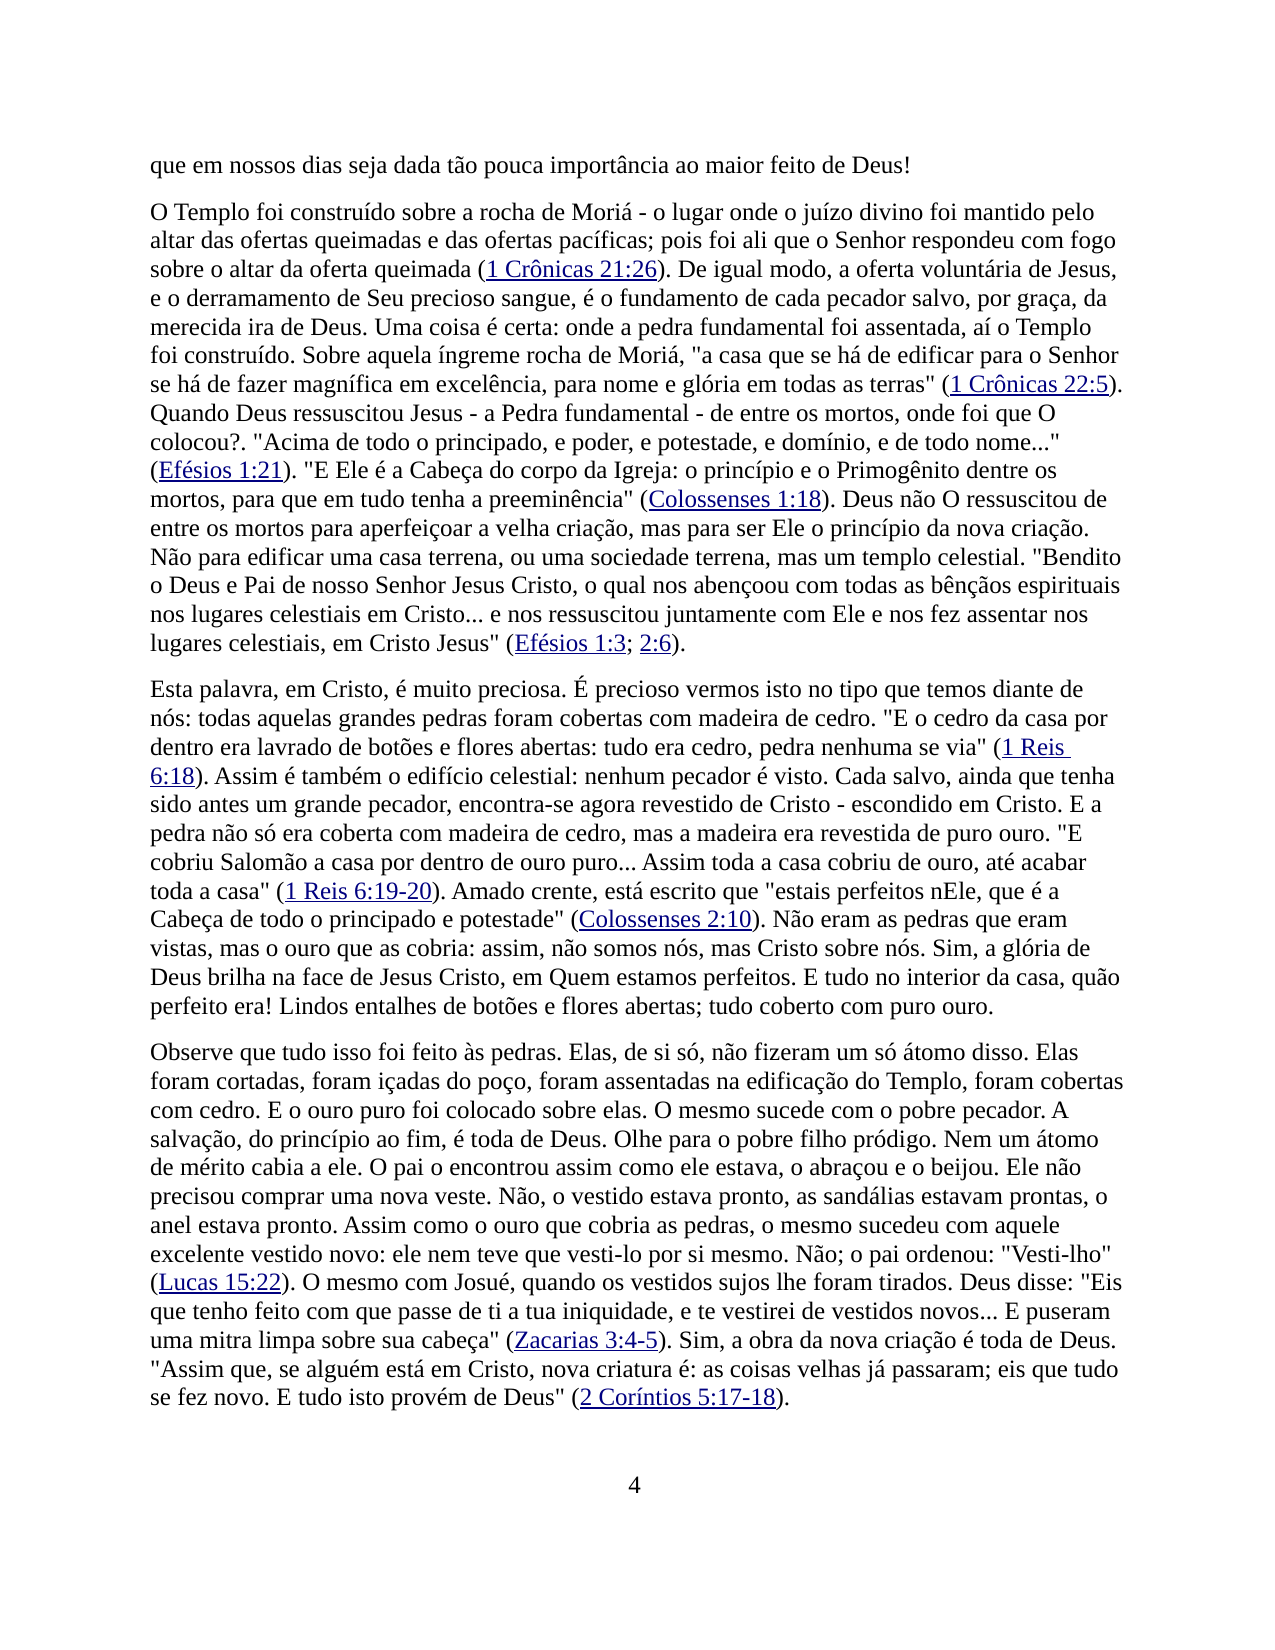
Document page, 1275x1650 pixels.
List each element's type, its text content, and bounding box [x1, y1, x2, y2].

text Observe que tudo isso foi feito às pedras. Elas, de si só, não fizeram um só átomo disso. Elas foram cortadas, foram içadas do poço, foram assentadas na edificação do Templo, foram cobertas com cedro. E o ouro puro foi colocado sobre elas. O mesmo sucede com o pobre pecador. A salvação, do princípio ao fim, é toda de Deus. Olhe para o pobre filho pródigo. Nem um átomo de mérito cabia a ele. O pai o encontrou assim como ele estava, o abraçou e o beijou. Ele não precisou comprar uma nova veste. Não, o vestido estava pronto, as sandálias estavam prontas, o anel estava pronto. Assim como o ouro que cobria as pedras, o mesmo sucedeu com aquele excelente vestido novo: ele nem teve que vesti-lo por si mesmo. Não; o pai ordenou: "Vesti-lho" (Lucas 15:22). O mesmo com Josué, quando os vestidos sujos lhe foram tirados. Deus disse: "Eis que tenho feito com que passe de ti a tua iniquidade, e te vestirei de vestidos novos... E puseram uma mitra limpa sobre sua cabeça" (Zacarias 3:4-5). Sim, a obra da nova criação é toda de Deus. "Assim que, se alguém está em Cristo, nova criatura é: as coisas velhas já passaram; eis que tudo se fez novo. E tudo isto provém de Deus" (2 Coríntios 5:17-18). [150, 1037, 1125, 1411]
text Esta palavra, em Cristo, é muito preciosa. É precioso vermos isto no tipo que temos diante de nós: todas aquelas grandes pedras foram cobertas com madeira de cedro. "E o cedro da casa por dentro era lavrado de botões e flores abertas: tudo era cedro, pedra nenhuma se via" (1 Reis 6:18). Assim é também o edifício celestial: nenhum pecador é visto. Cada salvo, ainda que tenha sido antes um grande pecador, encontra-se agora revestido de Cristo - escondido em Cristo. E a pedra não só era coberta com madeira de cedro, mas a madeira era revestida de puro ouro. "E cobriu Salomão a casa por dentro de ouro puro... Assim toda a casa cobriu de ouro, até acabar toda a casa" (1 Reis 6:19-20). Amado crente, está escrito que "estais perfeitos nEle, que é a Cabeça de todo o principado e potestade" (Colossenses 2:10). Não eram as pedras que eram vistas, mas o ouro que as cobria: assim, não somos nós, mas Cristo sobre nós. Sim, a glória de Deus brilha na face de Jesus Cristo, em Quem estamos perfeitos. E tudo no interior da casa, quão perfeito era! Lindos entalhes de botões e flores abertas; tudo coberto com puro ouro. [150, 674, 1125, 1019]
text O Templo foi construído sobre a rocha de Moriá - o lugar onde o juízo divino foi mantido pelo altar das ofertas queimadas e das ofertas pacíficas; pois foi ali que o Senhor respondeu com fogo sobre o altar da oferta queimada (1 Crônicas 21:26). De igual modo, a oferta voluntária de Jesus, e o derramamento de Seu precioso sangue, é o fundamento de cada pecador salvo, por graça, da merecida ira de Deus. Uma coisa é certa: onde a pedra fundamental foi assentada, aí o Templo foi construído. Sobre aquela íngreme rocha de Moriá, "a casa que se há de edificar para o Senhor se há de fazer magnífica em excelência, para nome e glória em todas as terras" (1 Crônicas 22:5). Quando Deus ressuscitou Jesus - a Pedra fundamental - de entre os mortos, onde foi que O colocou?. "Acima de todo o principado, e poder, e potestade, e domínio, e de todo nome..." (Efésios 1:21). "E Ele é a Cabeça do corpo da Igreja: o princípio e o Primogênito dentre os mortos, para que em tudo tenha a preeminência" (Colossenses 1:18). Deus não O ressuscitou de entre os mortos para aperfeiçoar a velha criação, mas para ser Ele o princípio da nova criação. Não para edificar uma casa terrena, ou uma sociedade terrena, mas um templo celestial. "Bendito o Deus e Pai de nosso Senhor Jesus Cristo, o qual nos abençoou com todas as bênçãos espirituais nos lugares celestiais em Cristo... e nos ressuscitou juntamente com Ele e nos fez assentar nos lugares celestiais, em Cristo Jesus" (Efésios 1:3; 2:6). [150, 197, 1125, 657]
text que em nossos dias seja dada tão pouca importância ao maior feito de Deus! [150, 150, 1125, 179]
